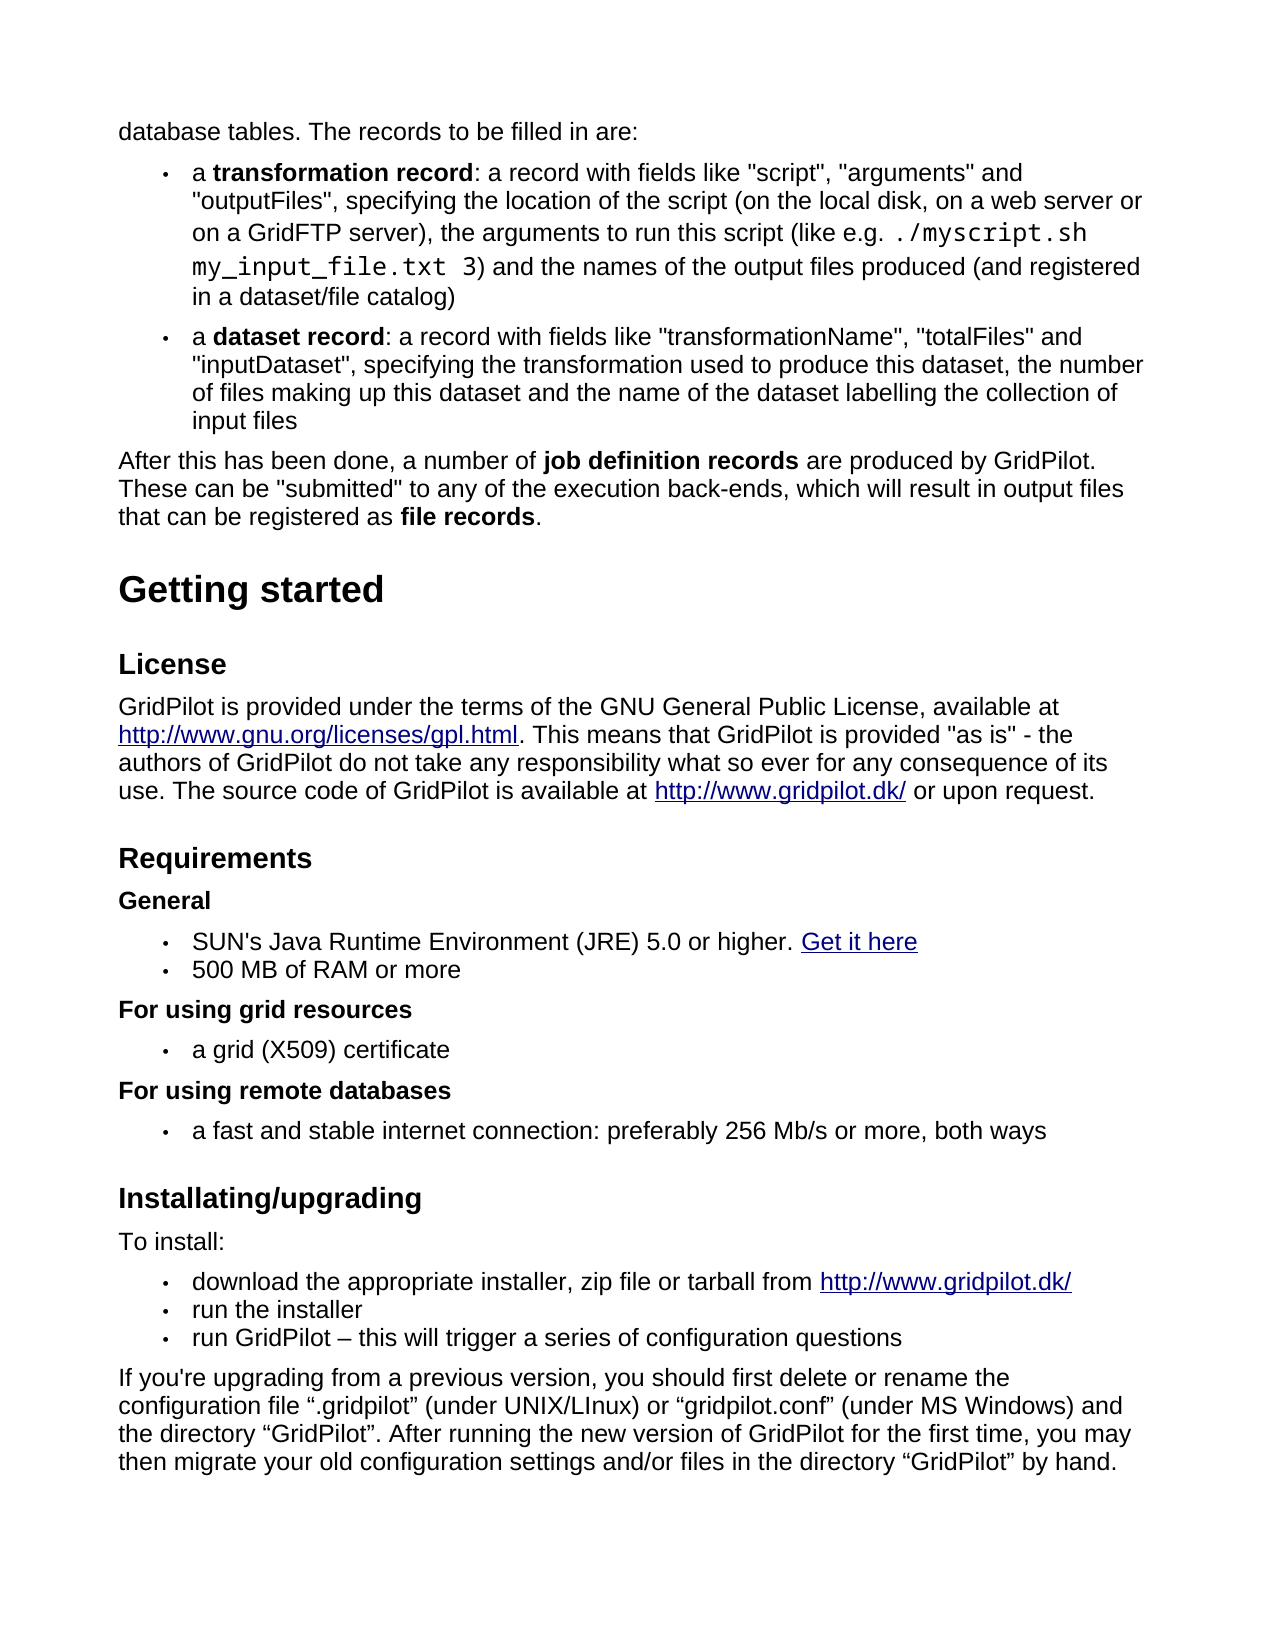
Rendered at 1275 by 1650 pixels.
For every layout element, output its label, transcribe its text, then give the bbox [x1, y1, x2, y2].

list SUN's Java Runtime Environment (JRE) 5.0 or higher. Get it here [162, 927, 1157, 955]
text For using remote databases [118, 1077, 1157, 1104]
list run the installer [162, 1296, 1157, 1324]
subtitle Installating/upgrading [118, 1182, 1157, 1215]
text GridPilot is provided under the terms of the GNU General Public License, available at http://www.gnu.org/licenses/gpl.html. This means that GridPilot is provided "as is" - the authors of GridPilot do not take any responsibility what so ever for any consequence of its use. The source code of GridPilot is available at http://www.gridpilot.dk/ or upon request. [118, 693, 1157, 804]
text After this has been done, a number of job definition records are produced by GridPilot. These can be "submitted" to any of the execution back-ends, which will result in output files that can be registered as file records. [118, 447, 1157, 531]
text For using grid resources [118, 996, 1157, 1024]
subtitle Requirements [118, 842, 1157, 874]
subtitle Getting started [118, 568, 1157, 610]
list a fast and stable internet connection: preferably 256 Mb/s or more, both ways [162, 1117, 1157, 1145]
list a dataset record: a record with fields like "transformationName", "totalFiles" and "inputDataset", specifying the transformation used to produce this dataset, the number of files making up this dataset and the name of the dataset labelling the collection of input files [162, 323, 1157, 434]
list download the appropriate installer, zip file or tarball from http://www.gridpilot.dk/ [162, 1268, 1157, 1296]
text database tables. The records to be filled in are: [118, 118, 1157, 146]
list a transformation record: a record with fields like "script", "arguments" and "outputFiles", specifying the location of the script (on the local disk, on a web server or on a GridFTP server), the arguments to run this script (like e.g. ./myscript.sh my_input_file.txt 3) and the names of the output files produced (and registered in a dataset/file catalog) [162, 158, 1157, 310]
list run GridPilot – this will trigger a series of configuration questions [162, 1324, 1157, 1352]
text General [118, 887, 1157, 915]
list a grid (X509) certificate [162, 1036, 1157, 1064]
list 500 MB of RAM or more [162, 955, 1157, 983]
text To install: [118, 1228, 1157, 1256]
subtitle License [118, 648, 1157, 680]
text If you're upgrading from a previous version, you should first delete or rename the configuration file “.gridpilot” (under UNIX/LInux) or “gridpilot.conf” (under MS Windows) and the directory “GridPilot”. After running the new version of GridPilot for the first time, you may then migrate your old configuration settings and/or files in the directory “GridPilot” by hand. [118, 1364, 1157, 1476]
